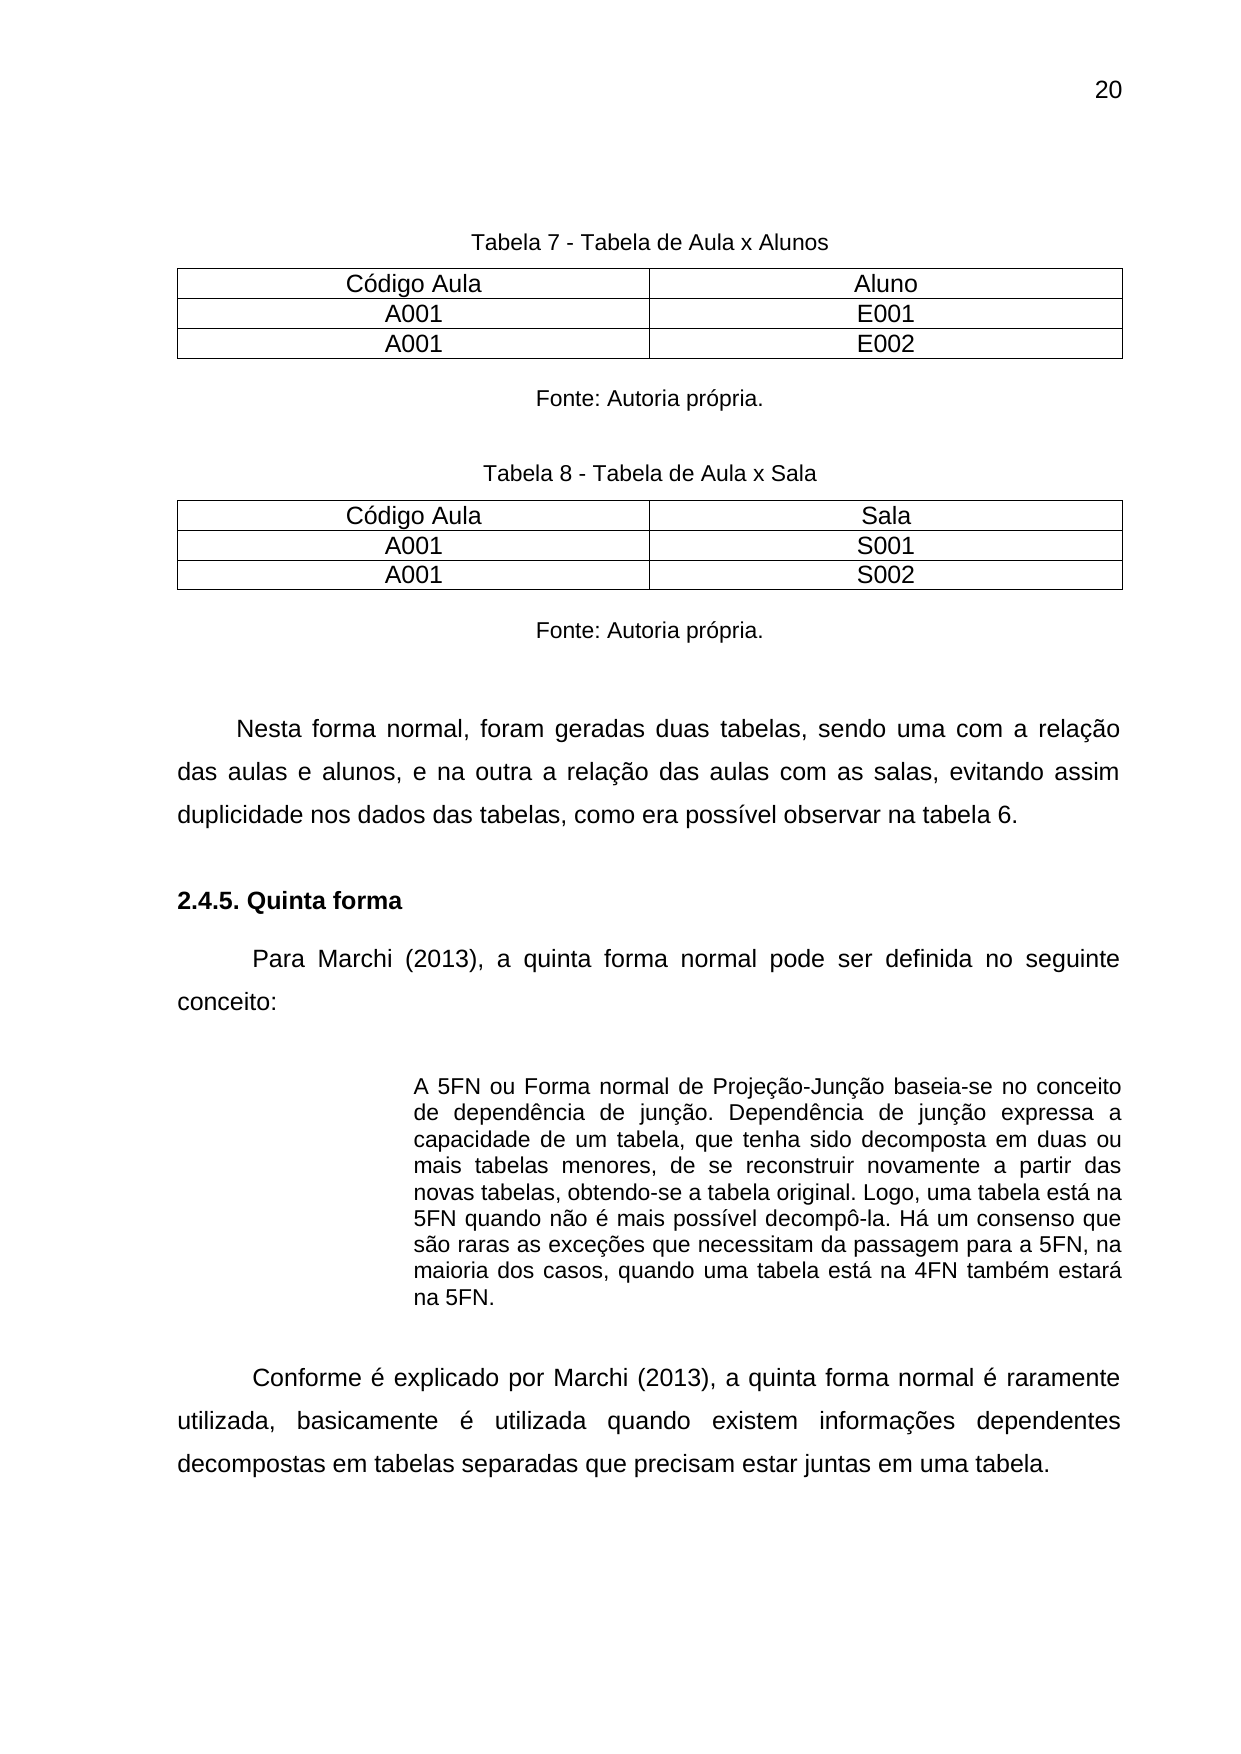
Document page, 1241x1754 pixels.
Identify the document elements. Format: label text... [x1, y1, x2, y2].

table_cell E001 [650, 299, 1122, 328]
text Tabela 8 - Tabela de Aula x Sala [177, 460, 1122, 487]
text A 5FN ou Forma normal de Projeção-Junção baseia-se no conceito de dependência de junção. Dependência de junção expressa a capacidade de um tabela, que tenha sido decomposta em duas ou mais tabelas menores, de se reconstruir novamente a partir das novas tabelas, obtendo-se a tabela original. Logo, uma tabela está na 5FN quando não é mais possível decompô-la. Há um consenso que são raras as exceções que necessitam da passagem para a 5FN, na maioria dos casos, quando uma tabela está na 4FN também estará na 5FN. [413, 1073, 1122, 1310]
text Fonte: Autoria própria. [177, 385, 1122, 411]
table_cell A001 [178, 561, 649, 589]
text Conforme é explicado por Marchi (2013), a quinta forma normal é raramente utilizada, basicamente é utilizada quando existem informações dependentes decompostas em tabelas separadas que precisam estar juntas em uma tabela. [177, 1363, 1122, 1478]
table_cell A001 [178, 531, 649, 559]
table_header Código Aula [178, 269, 649, 298]
text Nesta forma normal, foram geradas duas tabelas, sendo uma com a relação das aulas e alunos, e na outra a relação das aulas com as salas, evitando assim duplicidade nos dados das tabelas, como era possível observar na tabela 6. [177, 714, 1122, 829]
table_cell A001 [178, 299, 649, 328]
table_cell A001 [178, 329, 649, 358]
table_header Sala [650, 501, 1122, 530]
table_cell E002 [650, 329, 1122, 358]
subtitle 2.4.5. Quinta forma [177, 886, 1122, 915]
text Tabela 7 - Tabela de Aula x Alunos [177, 229, 1122, 255]
text Para Marchi (2013), a quinta forma normal pode ser definida no seguinte conceito: [177, 944, 1122, 1016]
table_header Aluno [650, 269, 1122, 298]
table_header Código Aula [178, 501, 649, 530]
table_cell S002 [650, 561, 1122, 589]
text Fonte: Autoria própria. [177, 617, 1122, 643]
table_cell S001 [650, 531, 1122, 559]
